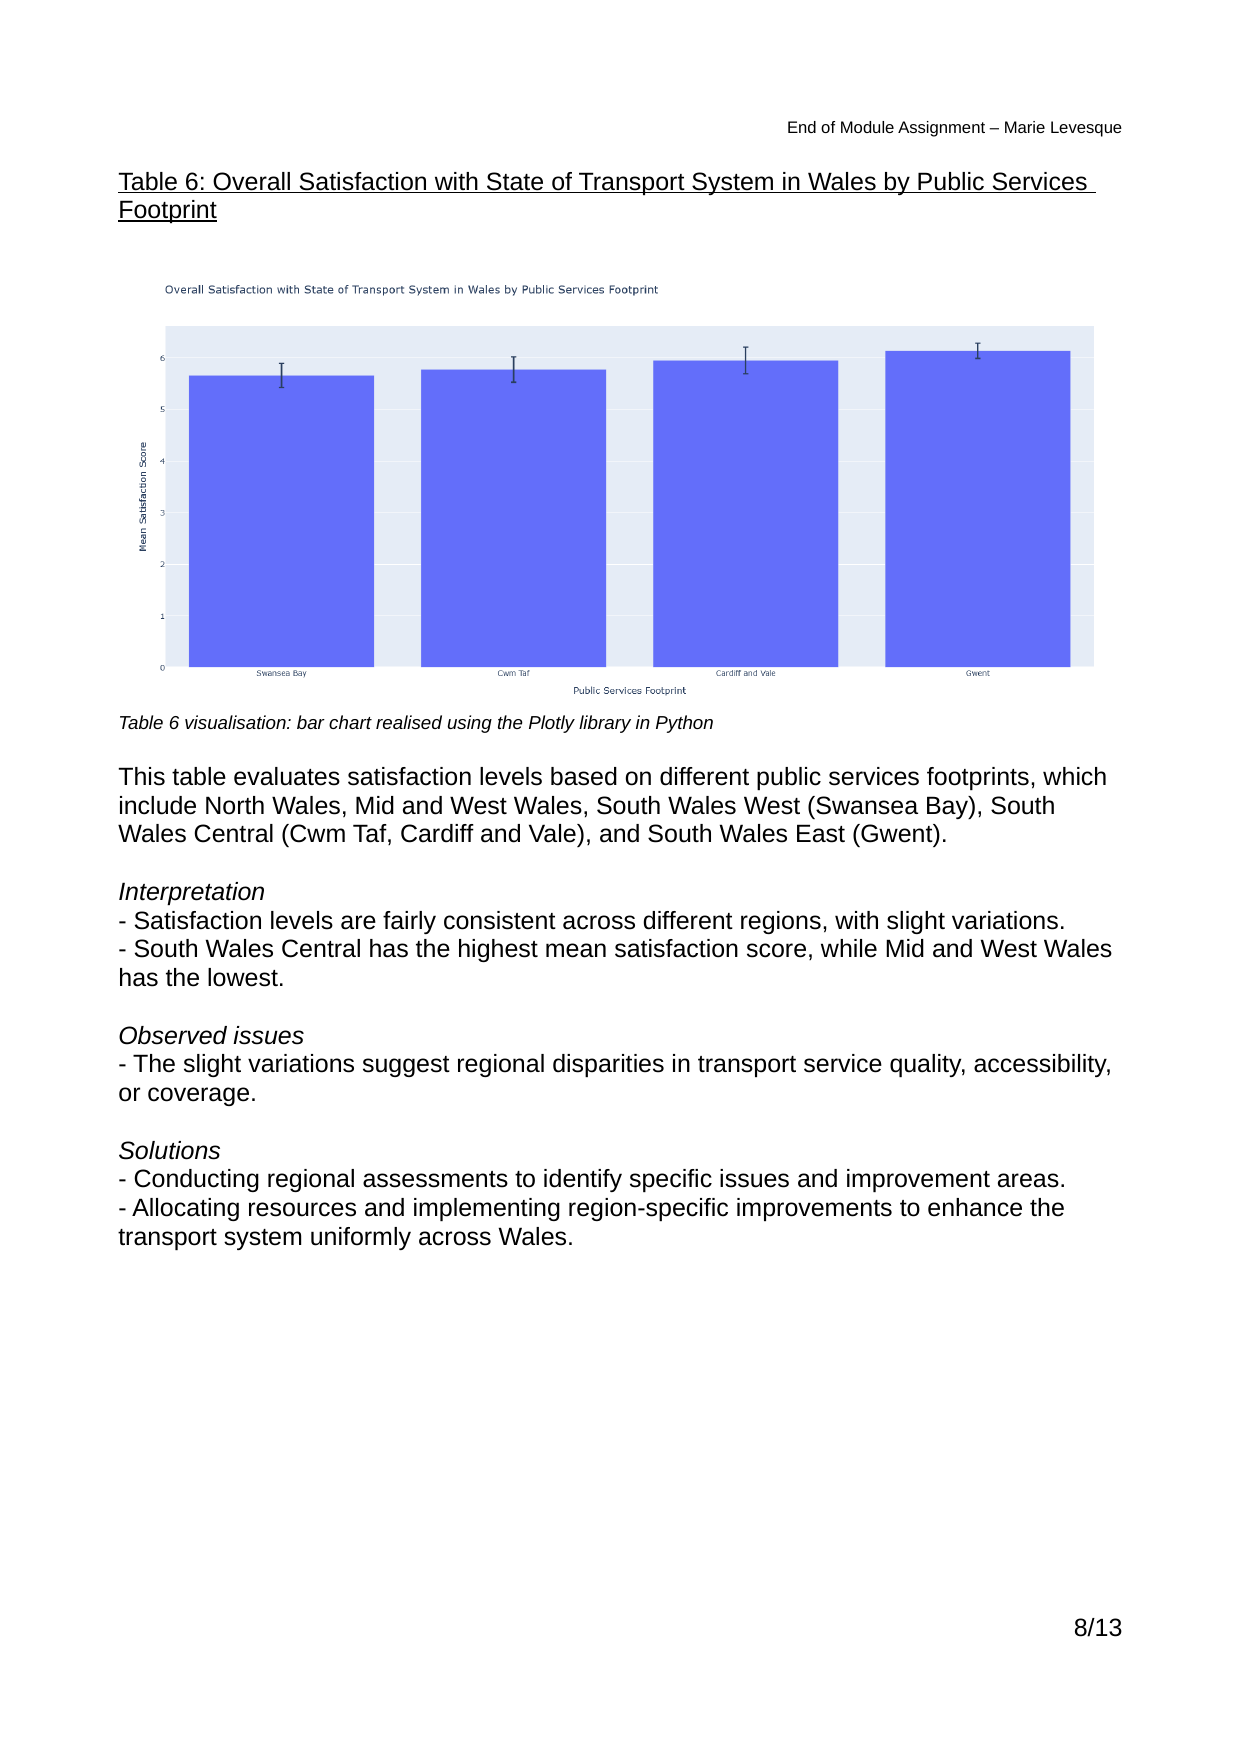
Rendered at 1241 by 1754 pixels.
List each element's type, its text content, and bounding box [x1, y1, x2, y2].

text Table 6 visualisation: bar chart realised using the Plotly library in Python [118, 712, 1122, 733]
text This table evaluates satisfaction levels based on different public services footprints, which include North Wales, Mid and West Wales, South Wales West (Swansea Bay), South Wales Central (Cwm Taf, Cardiff and Vale), and South Wales East (Gwent). Interpretation - Satisfaction levels are fairly consistent across different regions, with slight variations. - South Wales Central has the highest mean satisfaction score, while Mid and West Wales has the lowest. Observed issues - The slight variations suggest regional disparities in transport service quality, accessibility, or coverage. Solutions - Conducting regional assessments to identify specific issues and improvement areas. - Allocating resources and implementing region-specific improvements to enhance the transport system uniformly across Wales. [118, 733, 1122, 1308]
picture [118, 265, 1123, 712]
text Table 6: Overall Satisfaction with State of Transport System in Wales by Public Services Footprint [118, 167, 1122, 224]
